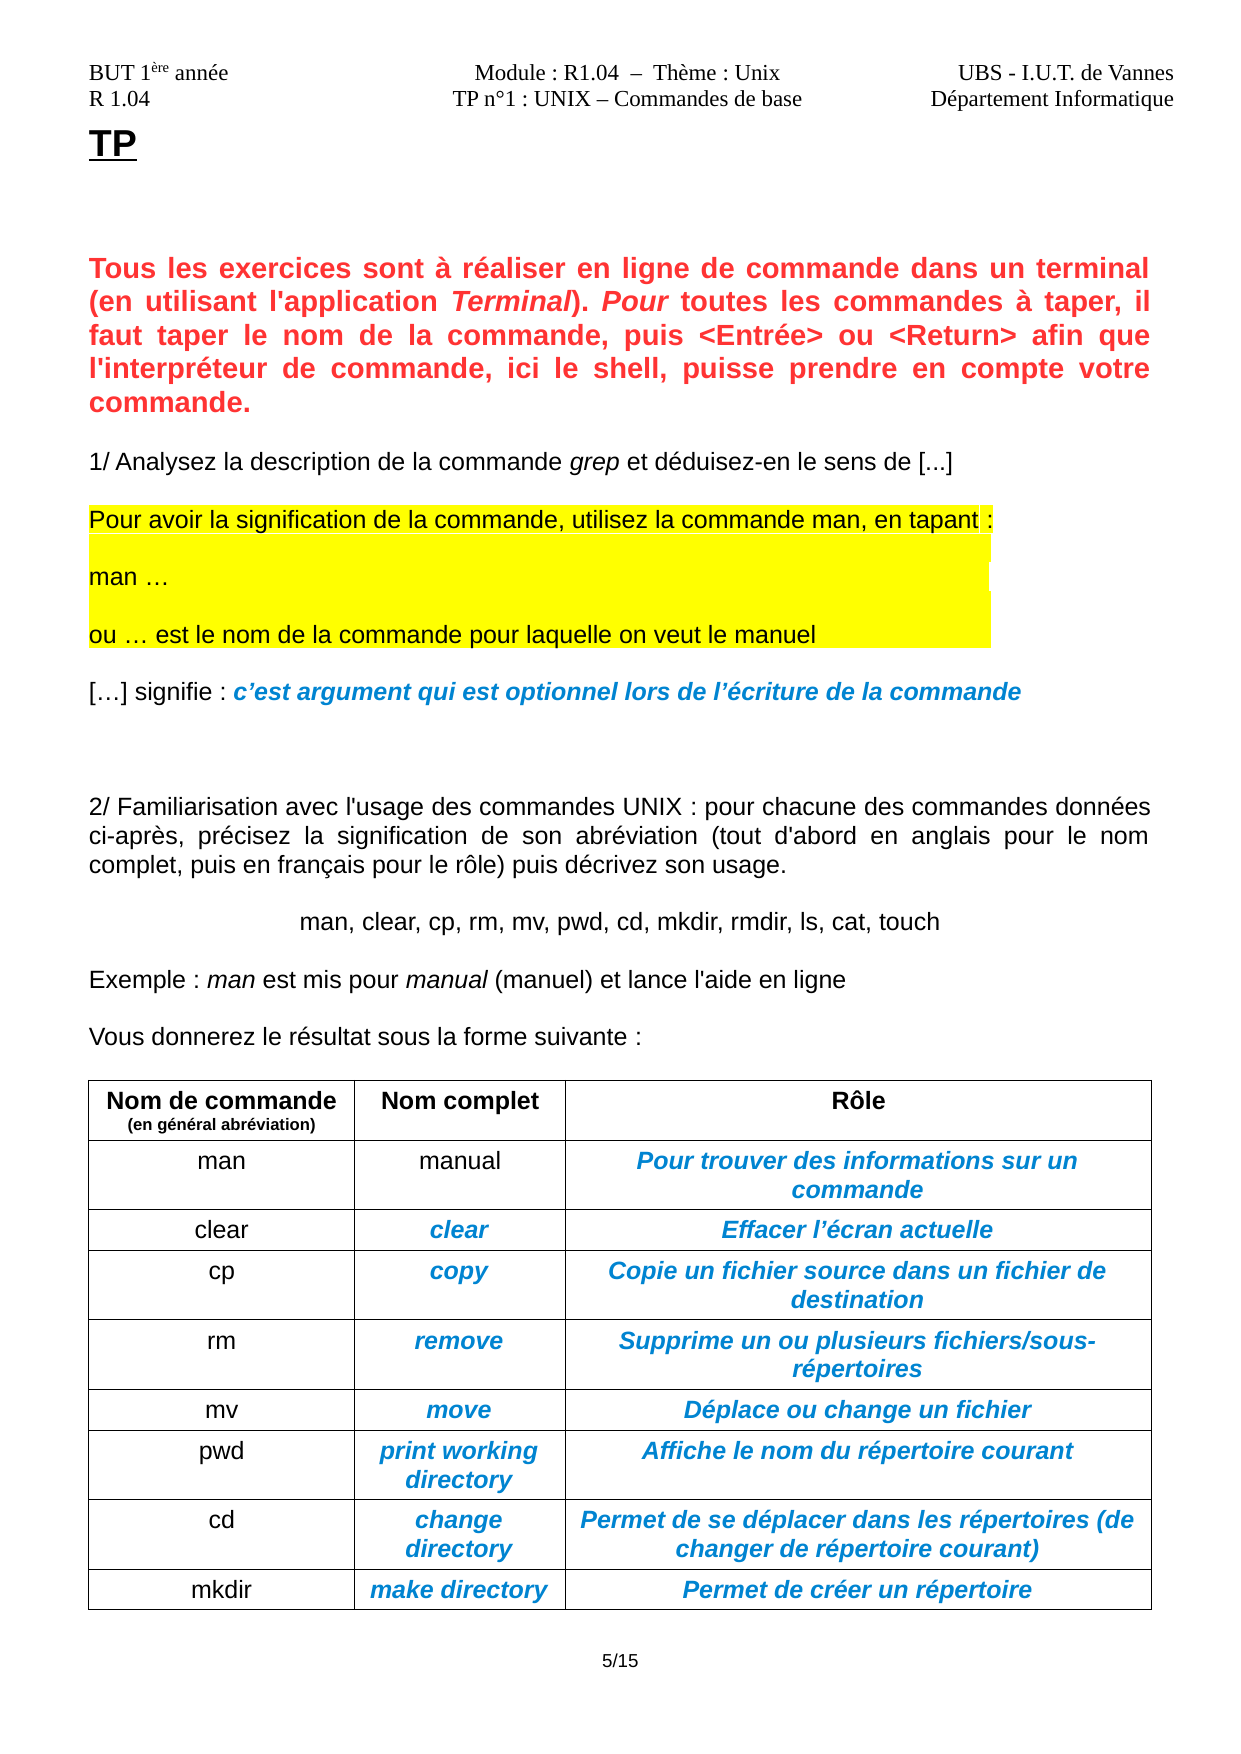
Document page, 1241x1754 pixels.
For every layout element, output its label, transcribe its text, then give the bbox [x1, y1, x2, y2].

table_cell print working directory [355, 1431, 565, 1499]
table_cell copy [355, 1251, 565, 1319]
text TP [89, 121, 1151, 164]
text Tous les exercices sont à réaliser en ligne de commande dans un terminal (en utilisant l'application Terminal). Pour toutes les commandes à taper, il faut taper le nom de la commande, puis <Entrée> ou <Return> afin que l'interpréteur de commande, ici le shell, puisse prendre en compte votre commande. [89, 251, 1151, 418]
text Vous donnerez le résultat sous la forme suivante : [89, 1022, 1151, 1051]
table_cell Permet de se déplacer dans les répertoires (de changer de répertoire courant) [566, 1500, 1151, 1568]
table_cell man [89, 1141, 354, 1209]
text […] signifie : c’est argument qui est optionnel lors de l’écriture de la commande [89, 677, 1151, 706]
text man … [89, 562, 1151, 591]
table_cell make directory [355, 1570, 565, 1609]
table_header Nom de commande (en général abréviation) [89, 1081, 354, 1140]
table_cell Affiche le nom du répertoire courant [566, 1431, 1151, 1499]
table_cell Effacer l’écran actuelle [566, 1210, 1151, 1250]
table_cell clear [89, 1210, 354, 1250]
table_cell cp [89, 1251, 354, 1319]
text ou … est le nom de la commande pour laquelle on veut le manuel [89, 620, 1151, 648]
table_header Nom complet [355, 1081, 565, 1140]
table_cell Permet de créer un répertoire [566, 1570, 1151, 1609]
table_cell mkdir [89, 1570, 354, 1609]
table_cell mv [89, 1390, 354, 1429]
table_cell pwd [89, 1431, 354, 1499]
text Exemple : man est mis pour manual (manuel) et lance l'aide en ligne [89, 965, 1151, 993]
table_cell Copie un fichier source dans un fichier de destination [566, 1251, 1151, 1319]
table_cell manual [355, 1141, 565, 1209]
table_cell move [355, 1390, 565, 1429]
table_cell cd [89, 1500, 354, 1568]
table_cell Déplace ou change un fichier [566, 1390, 1151, 1429]
table_cell change directory [355, 1500, 565, 1568]
table_cell Pour trouver des informations sur un commande [566, 1141, 1151, 1209]
table_cell clear [355, 1210, 565, 1250]
table_cell Supprime un ou plusieurs fichiers/sous-répertoires [566, 1320, 1151, 1389]
text 2/ Familiarisation avec l'usage des commandes UNIX : pour chacune des commandes données ci-après, précisez la signification de son abréviation (tout d'abord en anglais pour le nom complet, puis en français pour le rôle) puis décrivez son usage. [89, 792, 1151, 878]
table_cell remove [355, 1320, 565, 1389]
text Pour avoir la signification de la commande, utilisez la commande man, en tapant : [89, 505, 1151, 533]
text 1/ Analysez la description de la commande grep et déduisez-en le sens de [...] [89, 447, 1151, 476]
text man, clear, cp, rm, mv, pwd, cd, mkdir, rmdir, ls, cat, touch [89, 907, 1151, 936]
table_cell rm [89, 1320, 354, 1389]
table_header Rôle [566, 1081, 1151, 1140]
